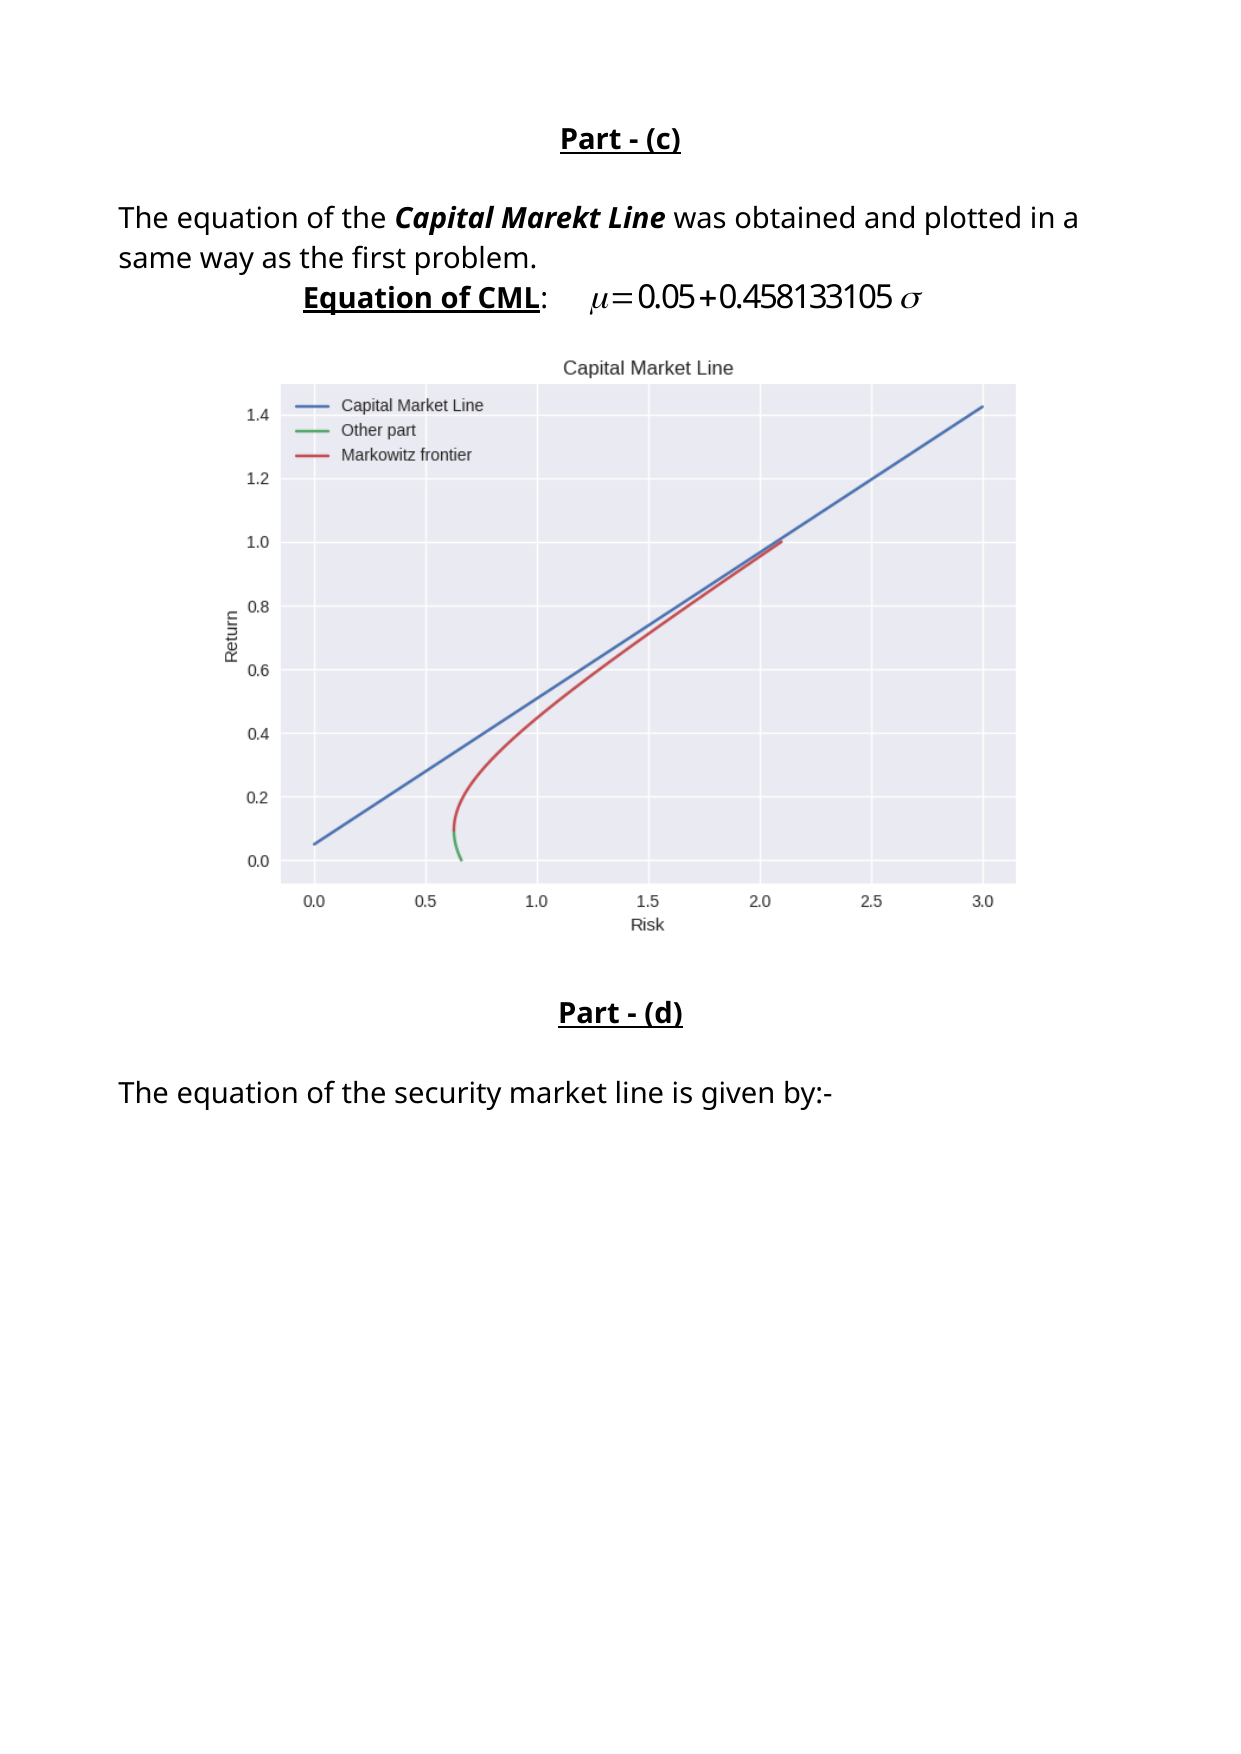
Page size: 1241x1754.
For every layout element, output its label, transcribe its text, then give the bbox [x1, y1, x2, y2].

text Part - (d) [118, 993, 1122, 1032]
picture [198, 350, 1042, 953]
text The equation of the Capital Marekt Line was obtained and plotted in a same way as the first problem. [118, 197, 1122, 277]
text Part - (c) [118, 118, 1122, 158]
text Equation of CML: [118, 277, 1122, 320]
text The equation of the security market line is given by:- [118, 1072, 1122, 1112]
